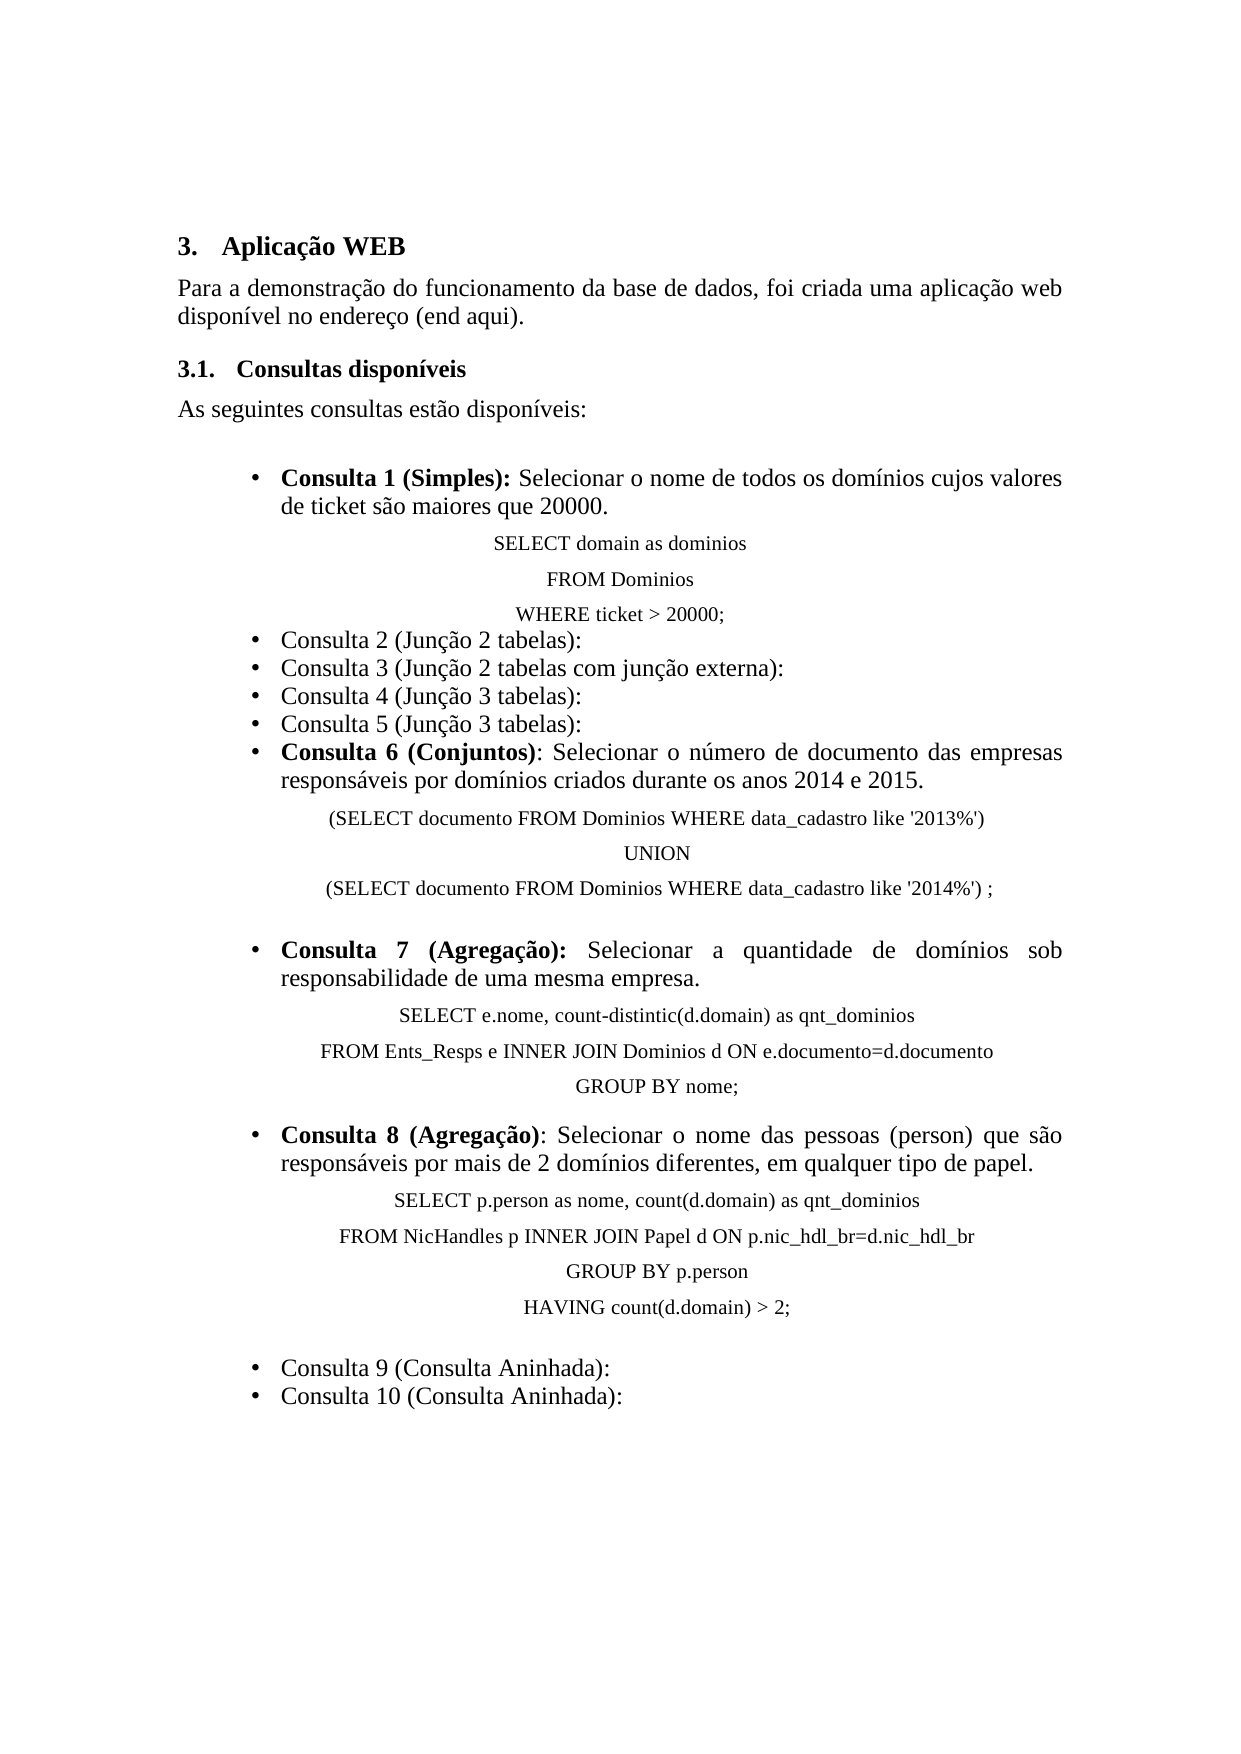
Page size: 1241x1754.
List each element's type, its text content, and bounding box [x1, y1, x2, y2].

text FROM NicHandles p INNER JOIN Papel d ON p.nic_hdl_br=d.nic_hdl_br [177, 1225, 1063, 1248]
list Consulta 6 (Conjuntos): Selecionar o número de documento das empresas responsáveis por domínios criados durante os anos 2014 e 2015. [251, 738, 1063, 794]
list Consulta 2 (Junção 2 tabelas): [251, 626, 1063, 654]
text (SELECT documento FROM Dominios WHERE data_cadastro like '2013%') [177, 806, 1063, 829]
list Consulta 4 (Junção 3 tabelas): [251, 682, 1063, 710]
list Consulta 3 (Junção 2 tabelas com junção externa): [251, 654, 1063, 682]
text WHERE ticket > 20000; [177, 603, 1063, 626]
list Consulta 8 (Agregação): Selecionar o nome das pessoas (person) que são responsáveis por mais de 2 domínios diferentes, em qualquer tipo de papel. [251, 1121, 1063, 1177]
title Consultas disponíveis [177, 355, 1063, 383]
text SELECT p.person as nome, count(d.domain) as qnt_dominios [177, 1189, 1063, 1212]
list Consulta 7 (Agregação): Selecionar a quantidade de domínios sob responsabilidade de uma mesma empresa. [251, 936, 1063, 992]
text HAVING count(d.domain) > 2; [177, 1296, 1063, 1319]
list Consulta 1 (Simples): Selecionar o nome de todos os domínios cujos valores de ticket são maiores que 20000. [251, 463, 1063, 519]
list Consulta 5 (Junção 3 tabelas): [251, 710, 1063, 738]
text GROUP BY p.person [177, 1260, 1063, 1283]
text Para a demonstração do funcionamento da base de dados, foi criada uma aplicação web disponível no endereço (end aqui). [177, 274, 1063, 330]
list Consulta 9 (Consulta Aninhada): [251, 1354, 1063, 1382]
list Consulta 10 (Consulta Aninhada): [251, 1382, 1063, 1410]
text As seguintes consultas estão disponíveis: [177, 395, 1063, 423]
text SELECT domain as dominios [177, 532, 1063, 555]
text GROUP BY nome; [177, 1075, 1063, 1098]
text UNION [177, 842, 1063, 865]
text SELECT e.nome, count-distintic(d.domain) as qnt_dominios [177, 1004, 1063, 1027]
text FROM Dominios [177, 567, 1063, 590]
title Aplicação WEB [177, 231, 1063, 261]
text FROM Ents_Resps e INNER JOIN Dominios d ON e.documento=d.documento [177, 1039, 1063, 1062]
text (SELECT documento FROM Dominios WHERE data_cadastro like '2014%') ; [177, 877, 1063, 900]
